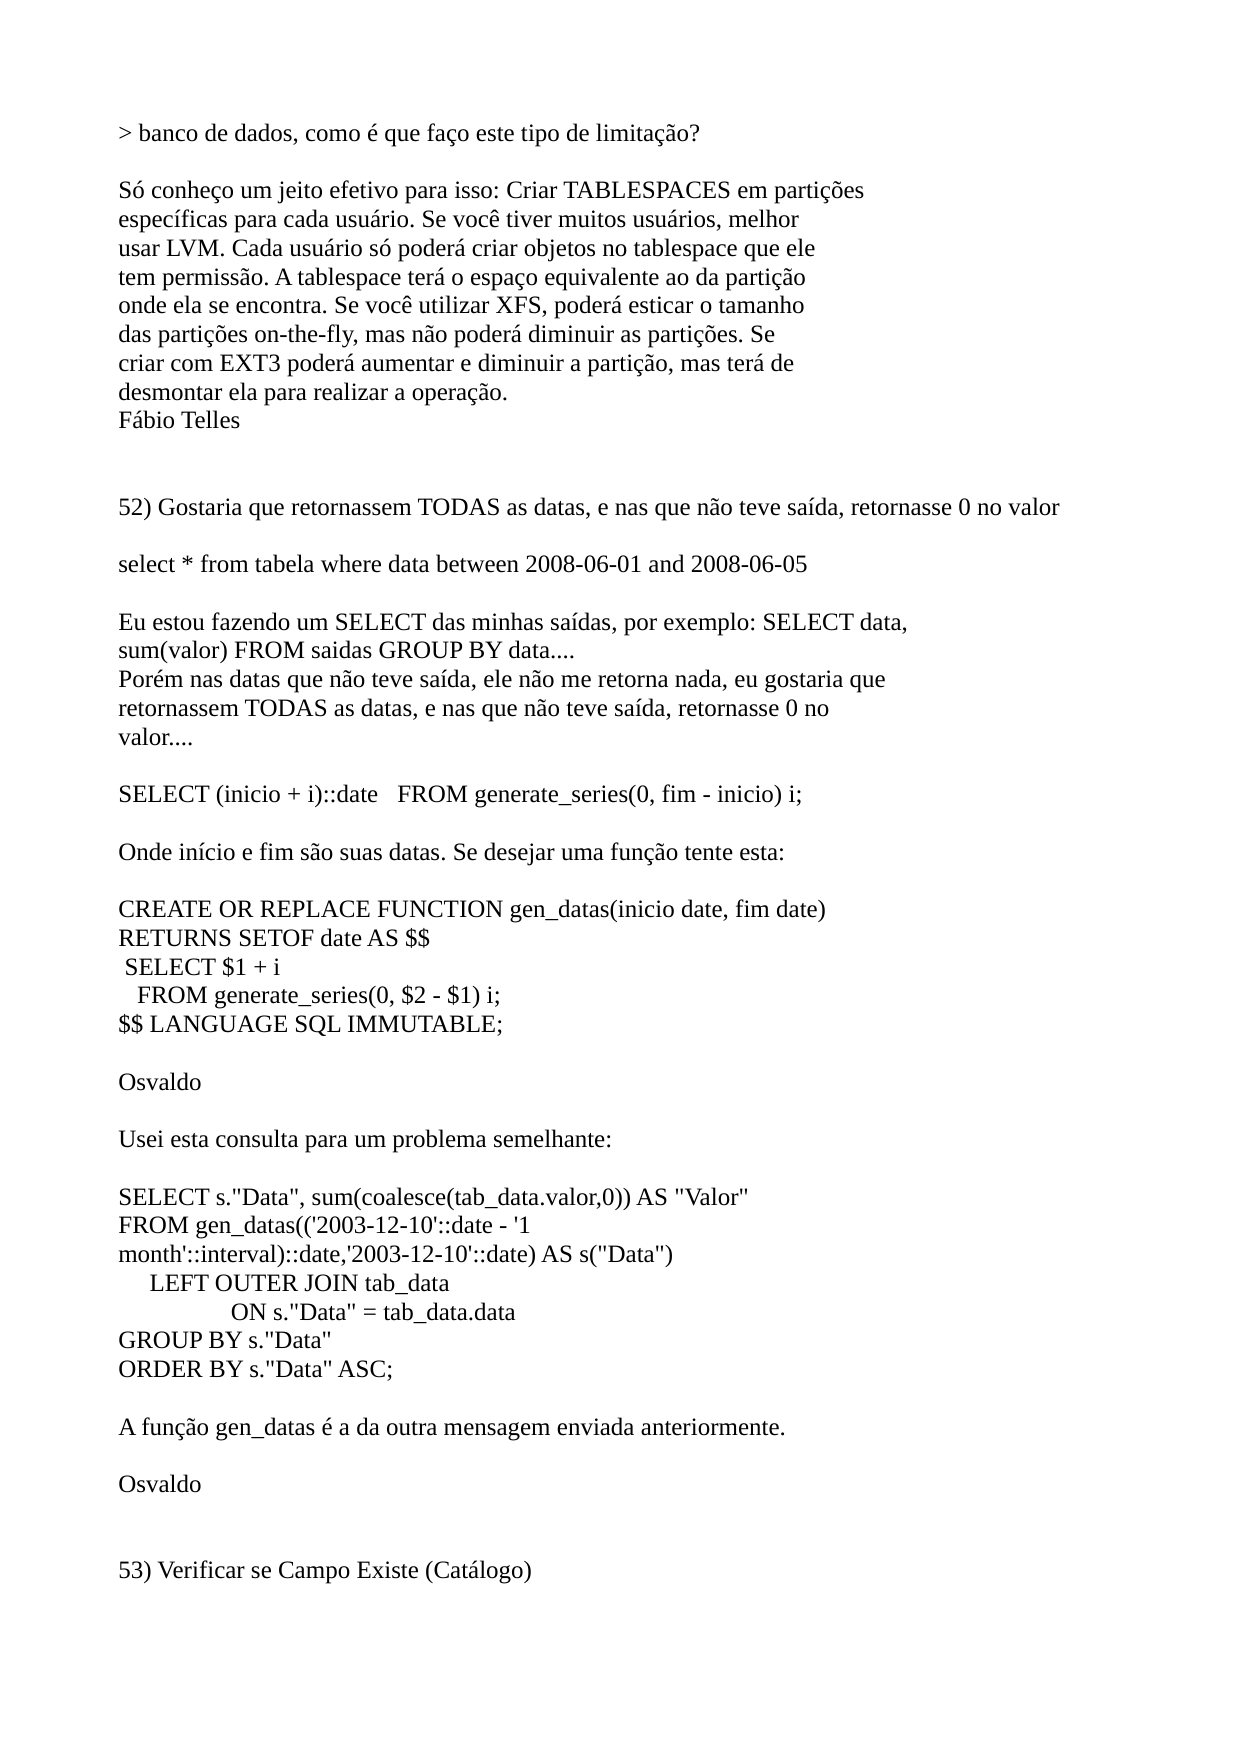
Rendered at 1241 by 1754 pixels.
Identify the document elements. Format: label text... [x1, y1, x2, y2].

text > banco de dados, como é que faço este tipo de limitação? Só conheço um jeito efetivo para isso: Criar TABLESPACES em partições específicas para cada usuário. Se você tiver muitos usuários, melhor usar LVM. Cada usuário só poderá criar objetos no tablespace que ele tem permissão. A tablespace terá o espaço equivalente ao da partição onde ela se encontra. Se você utilizar XFS, poderá esticar o tamanho das partições on-the-fly, mas não poderá diminuir as partições. Se criar com EXT3 poderá aumentar e diminuir a partição, mas terá de desmontar ela para realizar a operação. Fábio Telles 52) Gostaria que retornassem TODAS as datas, e nas que não teve saída, retornasse 0 no valor select * from tabela where data between 2008-06-01 and 2008-06-05 Eu estou fazendo um SELECT das minhas saídas, por exemplo: SELECT data, sum(valor) FROM saidas GROUP BY data.... Porém nas datas que não teve saída, ele não me retorna nada, eu gostaria que retornassem TODAS as datas, e nas que não teve saída, retornasse 0 no valor.... SELECT (inicio + i)::date FROM generate_series(0, fim - inicio) i; Onde início e fim são suas datas. Se desejar uma função tente esta: CREATE OR REPLACE FUNCTION gen_datas(inicio date, fim date) RETURNS SETOF date AS $$ SELECT $1 + i FROM generate_series(0, $2 - $1) i; $$ LANGUAGE SQL IMMUTABLE; Osvaldo Usei esta consulta para um problema semelhante: SELECT s."Data", sum(coalesce(tab_data.valor,0)) AS "Valor" FROM gen_datas(('2003-12-10'::date - '1 month'::interval)::date,'2003-12-10'::date) AS s("Data") LEFT OUTER JOIN tab_data ON s."Data" = tab_data.data GROUP BY s."Data" ORDER BY s."Data" ASC; A função gen_datas é a da outra mensagem enviada anteriormente. Osvaldo 53) Verificar se Campo Existe (Catálogo) [118, 118, 1122, 1613]
